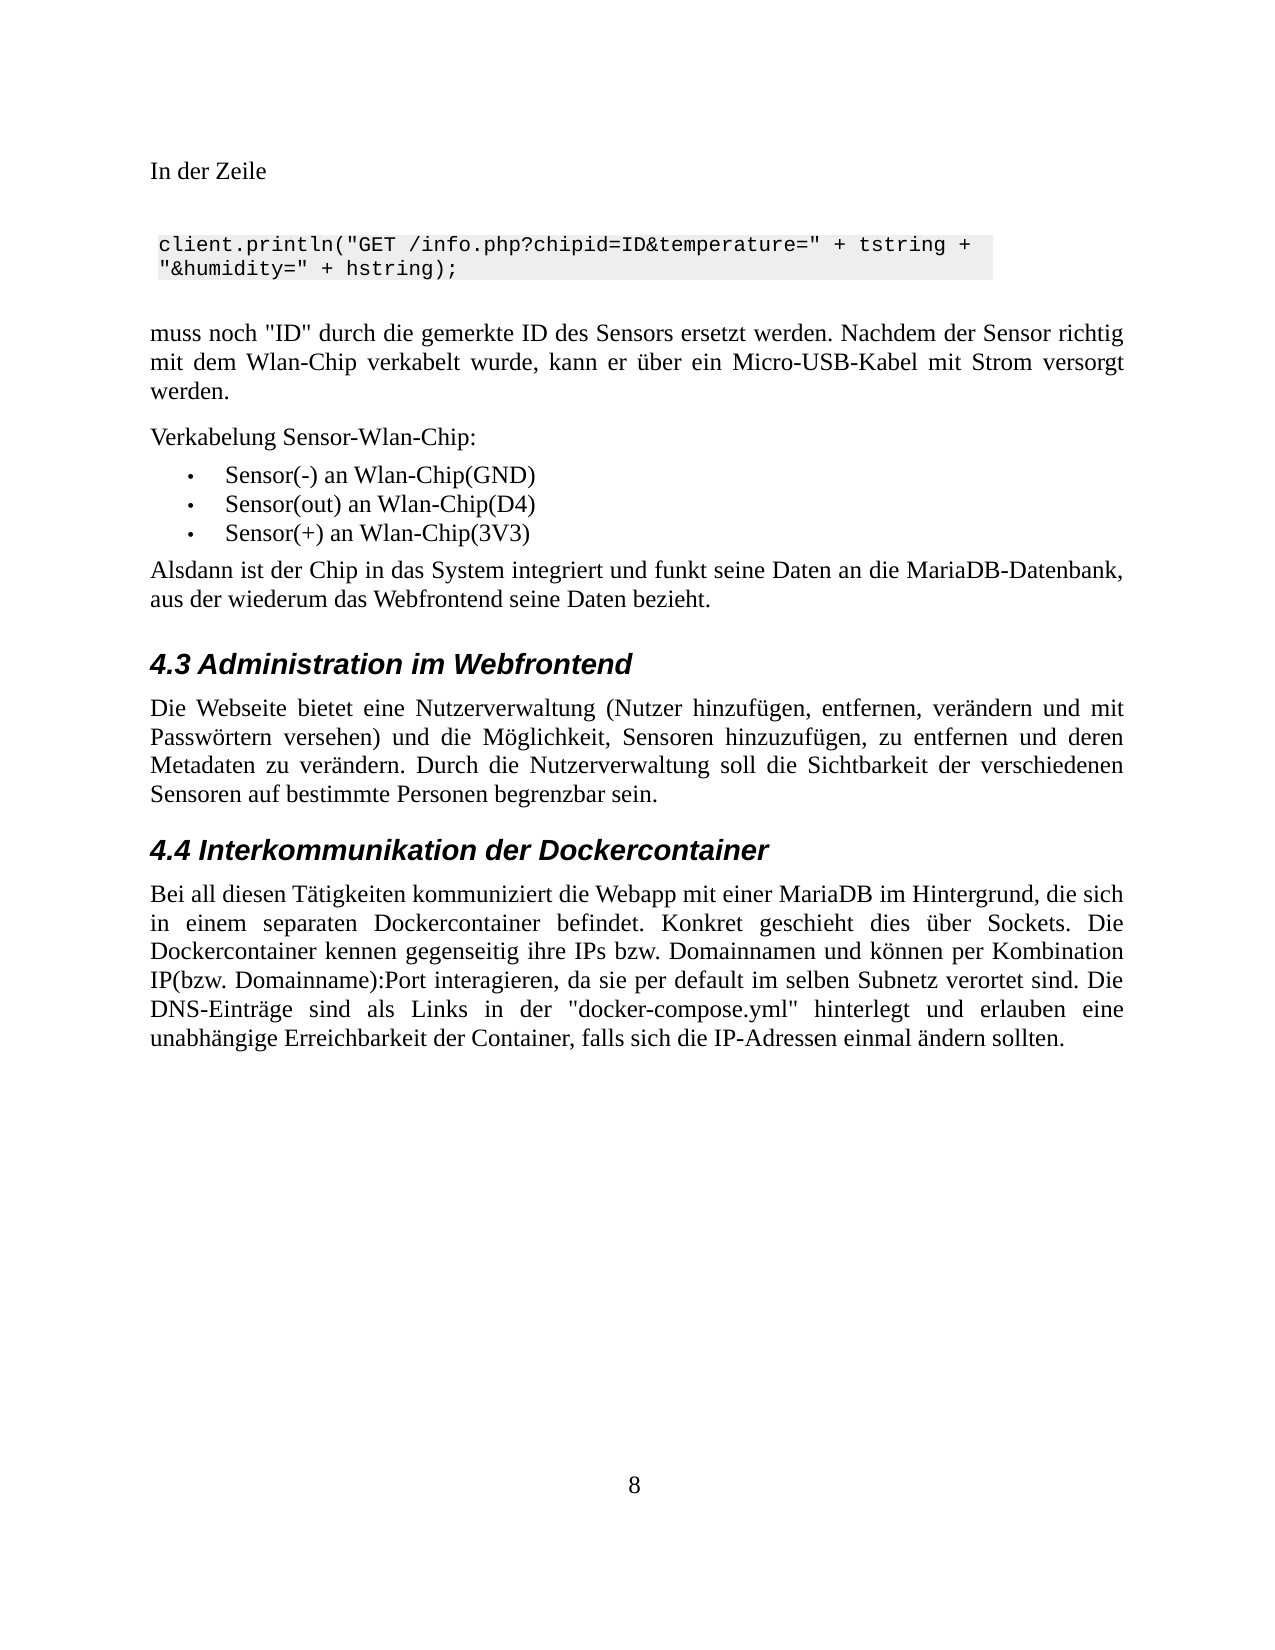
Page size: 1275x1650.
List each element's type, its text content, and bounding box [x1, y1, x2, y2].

list Sensor(-) an Wlan-Chip(GND) [187, 460, 1125, 489]
subtitle 4.3 Administration im Webfrontend [150, 647, 1125, 680]
list Sensor(out) an Wlan-Chip(D4) [187, 489, 1125, 518]
text In der Zeile [150, 156, 1125, 185]
text muss noch "ID" durch die gemerkte ID des Sensors ersetzt werden. Nachdem der Sensor richtig mit dem Wlan-Chip verkabelt wurde, kann er über ein Micro-USB-Kabel mit Strom versorgt werden. [150, 318, 1125, 404]
subtitle 4.4 Interkommunikation der Dockercontainer [150, 833, 1125, 866]
text Bei all diesen Tätigkeiten kommuniziert die Webapp mit einer MariaDB im Hintergrund, die sich in einem separaten Dockercontainer befindet. Konkret geschieht dies über Sockets. Die Dockercontainer kennen gegenseitig ihre IPs bzw. Domainnamen und können per Kombination IP(bzw. Domainname):Port interagieren, da sie per default im selben Subnetz verortet sind. Die DNS-Einträge sind als Links in der "docker-compose.yml" hinterlegt und erlauben eine unabhängige Erreichbarkeit der Container, falls sich die IP-Adressen einmal ändern sollten. [150, 879, 1125, 1051]
list Sensor(+) an Wlan-Chip(3V3) [187, 518, 1125, 546]
text Verkabelung Sensor-Wlan-Chip: [150, 422, 1125, 451]
text Alsdann ist der Chip in das System integriert und funkt seine Daten an die MariaDB-Datenbank, aus der wiederum das Webfrontend seine Daten bezieht. [150, 555, 1125, 613]
text Die Webseite bietet eine Nutzerverwaltung (Nutzer hinzufügen, entfernen, verändern und mit Passwörtern versehen) und die Möglichkeit, Sensoren hinzuzufügen, zu entfernen und deren Metadaten zu verändern. Durch die Nutzerverwaltung soll die Sichtbarkeit der verschiedenen Sensoren auf bestimmte Personen begrenzbar sein. [150, 693, 1125, 808]
